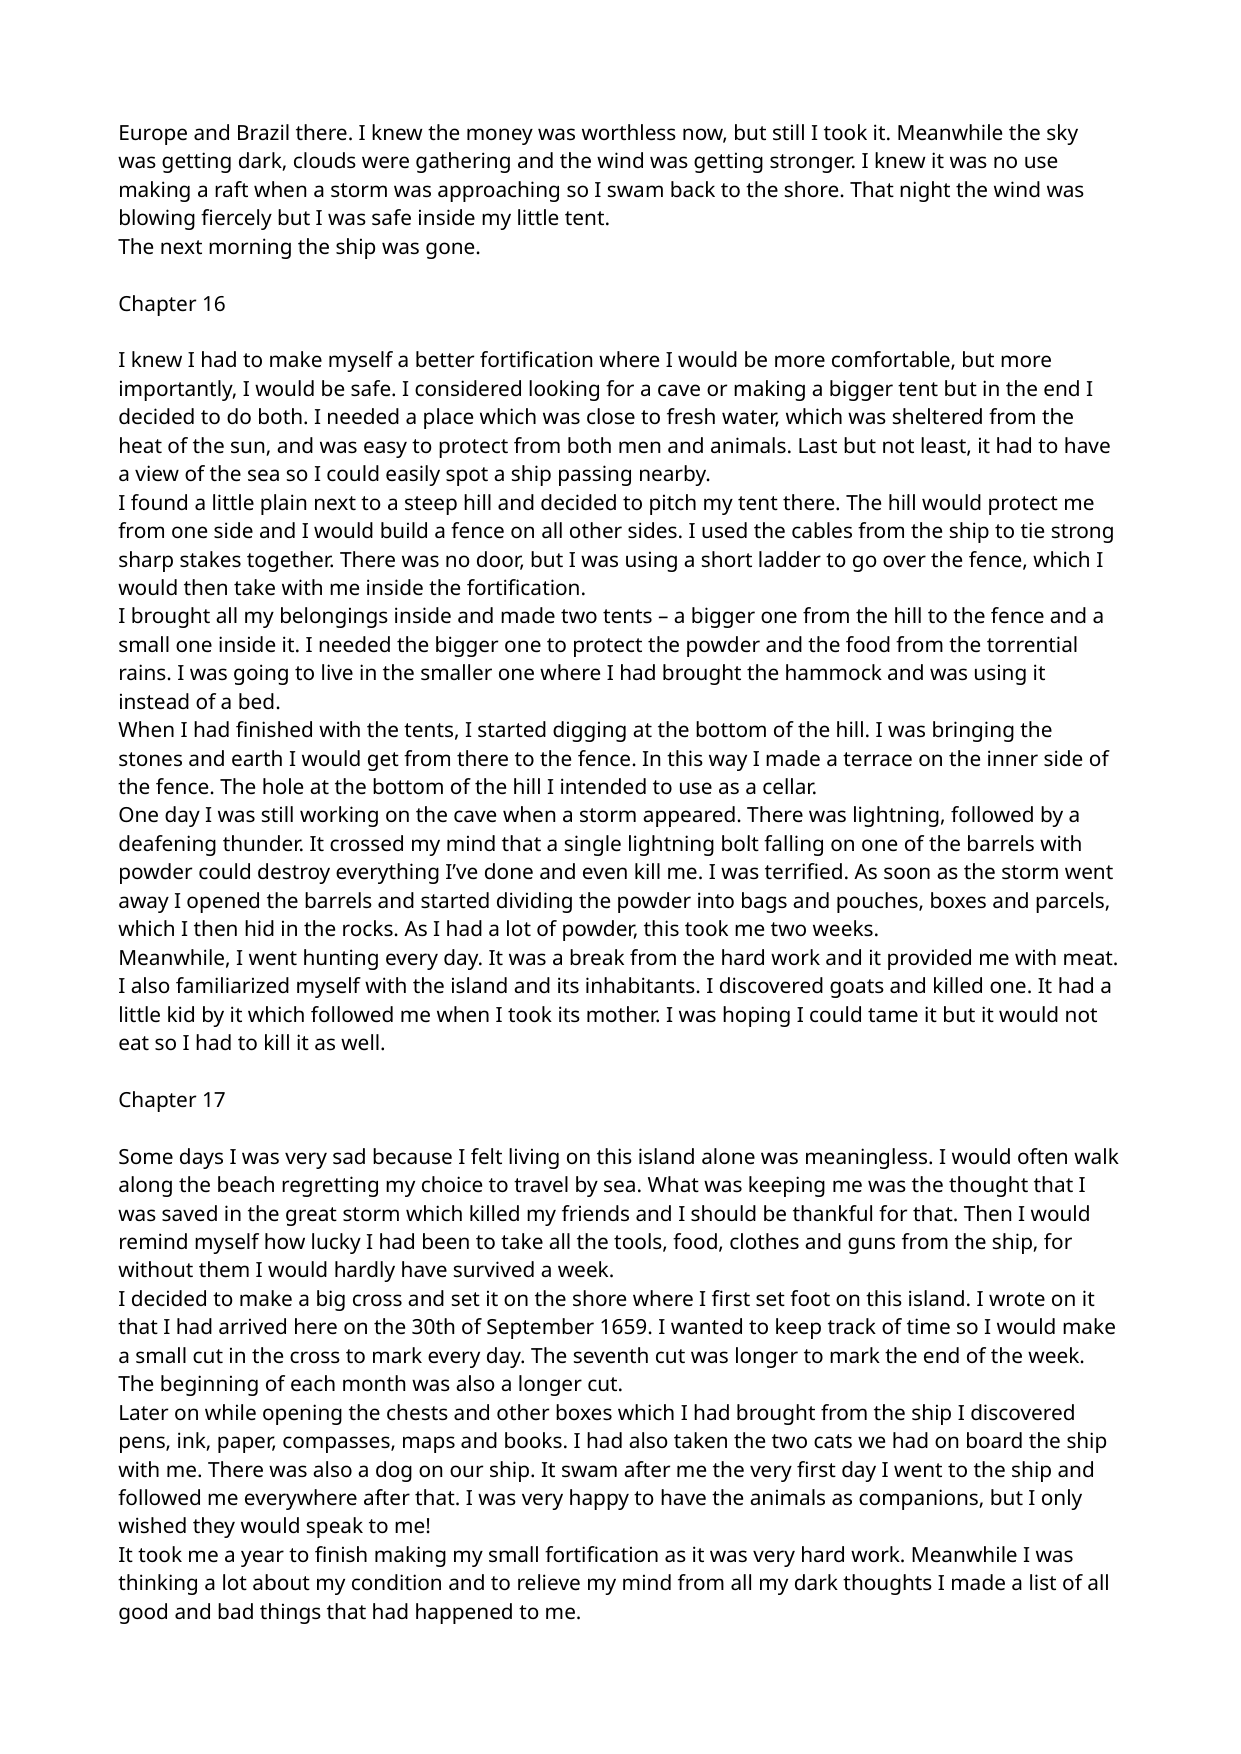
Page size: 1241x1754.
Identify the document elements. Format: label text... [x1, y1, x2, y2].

text Chapter 17 [118, 1085, 1122, 1113]
text I brought all my belongings inside and made two tents – a bigger one from the hill to the fence and a small one inside it. I needed the bigger one to protect the powder and the food from the torrential rains. I was going to live in the smaller one where I had brought the hammock and was using it instead of a bed. [118, 602, 1122, 715]
text When I had finished with the tents, I started digging at the bottom of the hill. I was bringing the stones and earth I would get from there to the fence. In this way I made a terrace on the inner side of the fence. The hole at the bottom of the hill I intended to use as a cellar. [118, 715, 1122, 801]
text Meanwhile, I went hunting every day. It was a break from the hard work and it provided me with meat. I also familiarized myself with the island and its inhabitants. I discovered goats and killed one. It had a little kid by it which followed me when I took its mother. I was hoping I could tame it but it would not eat so I had to kill it as well. [118, 943, 1122, 1057]
text I found a little plain next to a steep hill and decided to pitch my tent there. The hill would protect me from one side and I would build a fence on all other sides. I used the cables from the ship to tie strong sharp stakes together. There was no door, but I was using a short ladder to go over the fence, which I would then take with me inside the fortification. [118, 488, 1122, 602]
text It took me a year to finish making my small fortification as it was very hard work. Meanwhile I was thinking a lot about my condition and to relieve my mind from all my dark thoughts I made a list of all good and bad things that had happened to me. [118, 1540, 1122, 1625]
text I knew I had to make myself a better fortification where I would be more comfortable, but more importantly, I would be safe. I considered looking for a cave or making a bigger tent but in the end I decided to do both. I needed a place which was close to fresh water, which was sheltered from the heat of the sun, and was easy to protect from both men and animals. Last but not least, it had to have a view of the sea so I could easily spot a ship passing nearby. [118, 346, 1122, 488]
text Some days I was very sad because I felt living on this island alone was meaningless. I would often walk along the beach regretting my choice to travel by sea. What was keeping me was the thought that I was saved in the great storm which killed my friends and I should be thankful for that. Then I would remind myself how lucky I had been to take all the tools, food, clothes and guns from the ship, for without them I would hardly have survived a week. [118, 1142, 1122, 1284]
text The next morning the ship was gone. [118, 232, 1122, 260]
text One day I was still working on the cave when a storm appeared. There was lightning, followed by a deafening thunder. It crossed my mind that a single lightning bolt falling on one of the barrels with powder could destroy everything I’ve done and even kill me. I was terrified. As soon as the storm went away I opened the barrels and started dividing the powder into bags and pouches, boxes and parcels, which I then hid in the rocks. As I had a lot of powder, this took me two weeks. [118, 801, 1122, 943]
text I decided to make a big cross and set it on the shore where I first set foot on this island. I wrote on it that I had arrived here on the 30th of September 1659. I wanted to keep track of time so I would make a small cut in the cross to mark every day. The seventh cut was longer to mark the end of the week. The beginning of each month was also a longer cut. [118, 1284, 1122, 1398]
text Later on while opening the chests and other boxes which I had brought from the ship I discovered pens, ink, paper, compasses, maps and books. I had also taken the two cats we had on board the ship with me. There was also a dog on our ship. It swam after me the very first day I went to the ship and followed me everywhere after that. I was very happy to have the animals as companions, but I only wished they would speak to me! [118, 1398, 1122, 1540]
text Chapter 16 [118, 289, 1122, 317]
text Europe and Brazil there. I knew the money was worthless now, but still I took it. Meanwhile the sky was getting dark, clouds were gathering and the wind was getting stronger. I knew it was no use making a raft when a storm was approaching so I swam back to the shore. That night the wind was blowing fiercely but I was safe inside my little tent. [118, 118, 1122, 232]
